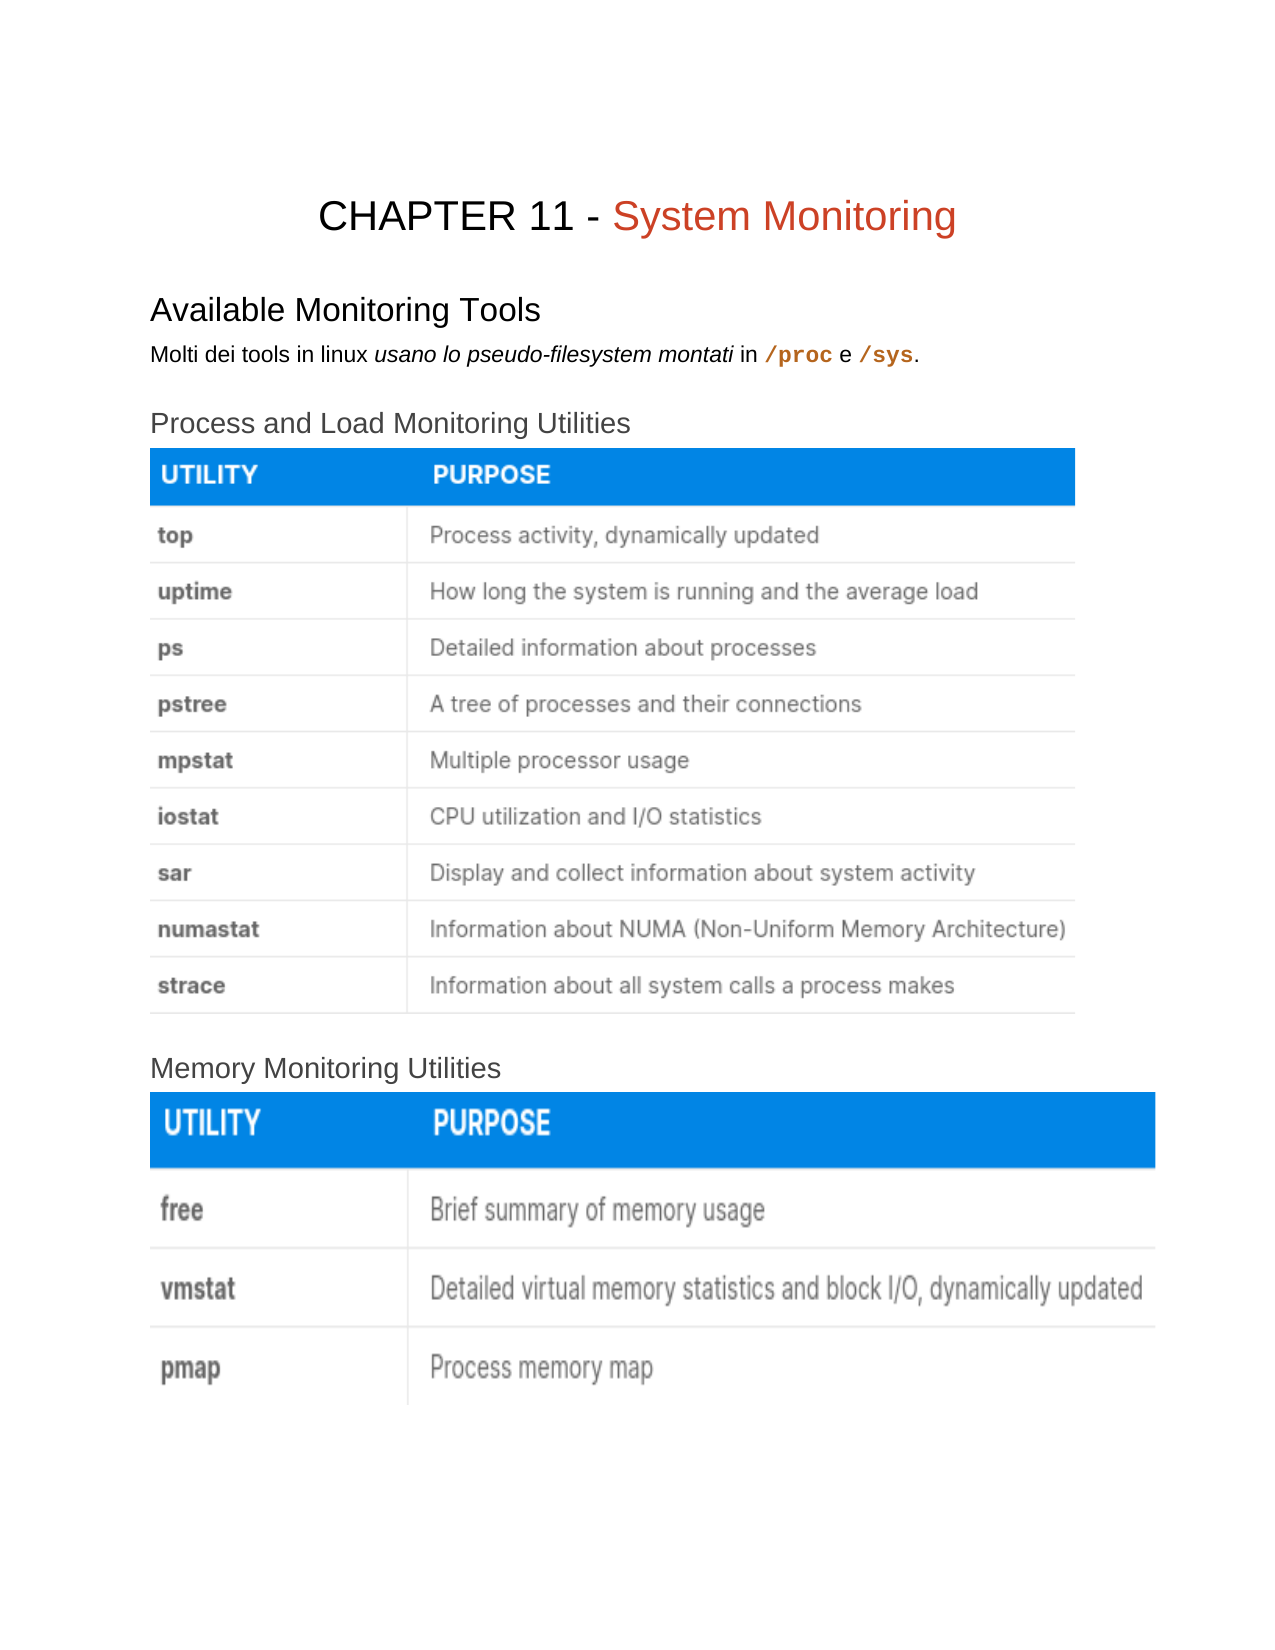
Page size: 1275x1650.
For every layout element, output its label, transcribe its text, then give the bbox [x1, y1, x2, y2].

picture [150, 448, 1075, 1014]
subtitle CHAPTER 11 - System Monitoring [150, 192, 1125, 239]
subtitle Available Monitoring Tools [150, 289, 1125, 328]
subtitle Process and Load Monitoring Utilities [150, 406, 1125, 440]
subtitle Memory Monitoring Utilities [150, 1051, 1125, 1084]
text Molti dei tools in linux usano lo pseudo-filesystem montati in /proc e /sys. [150, 341, 1125, 369]
picture [150, 1092, 1156, 1405]
